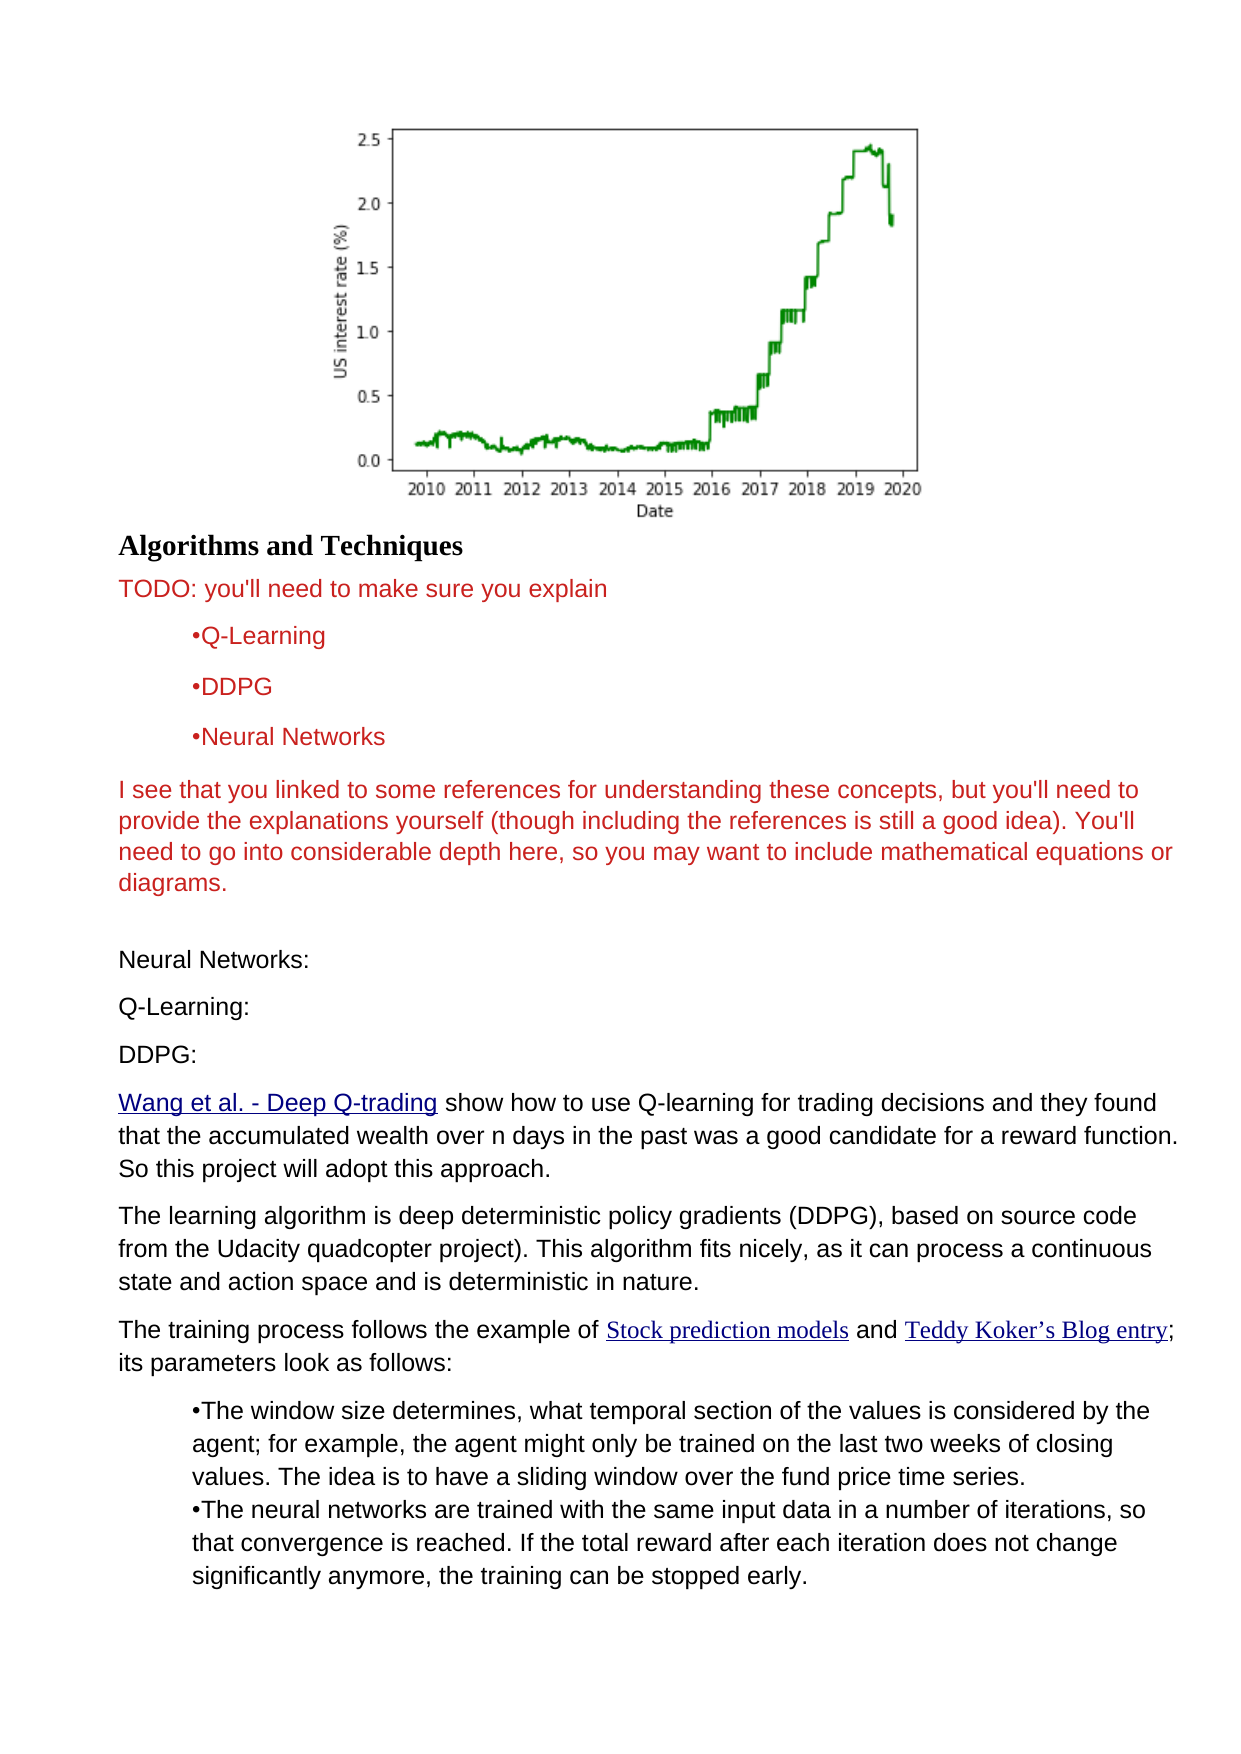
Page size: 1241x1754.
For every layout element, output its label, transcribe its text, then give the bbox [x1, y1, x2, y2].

text DDPG: [118, 1040, 1181, 1069]
text The learning algorithm is deep deterministic policy gradients (DDPG), based on source code from the Udacity quadcopter project). This algorithm fits nicely, as it can process a continuous state and action space and is deterministic in nature. [118, 1201, 1181, 1296]
text Neural Networks: [118, 945, 1181, 973]
subtitle Algorithms and Techniques [118, 118, 1181, 561]
list The window size determines, what temporal section of the values is considered by the agent; for example, the agent might only be trained on the last two weeks of closing values. The idea is to have a sliding window over the fund price time series. [118, 1396, 1181, 1491]
text TODO: you'll need to make sure you explain [118, 574, 1181, 602]
list The neural networks are trained with the same input data in a number of iterations, so that convergence is reached. If the total reward after each iteration does not change significantly anymore, the training can be stopped early. [118, 1495, 1181, 1590]
text The training process follows the example of Stock prediction models and Teddy Koker’s Blog entry; its parameters look as follows: [118, 1315, 1181, 1377]
text Wang et al. - Deep Q-trading show how to use Q-learning for trading decisions and they found that the accumulated wealth over n days in the past was a good candidate for a reward function. So this project will adopt this approach. [118, 1088, 1181, 1182]
picture [306, 118, 967, 528]
text I see that you linked to some references for understanding these concepts, but you'll need to provide the explanations yourself (though including the references is still a good idea). You'll need to go into considerable depth here, so you may want to include mathematical equations or diagrams. [118, 772, 1181, 897]
list Q-Learning [118, 621, 1181, 650]
text Q-Learning: [118, 992, 1181, 1021]
list Neural Networks [118, 722, 1181, 751]
list DDPG [118, 672, 1181, 700]
